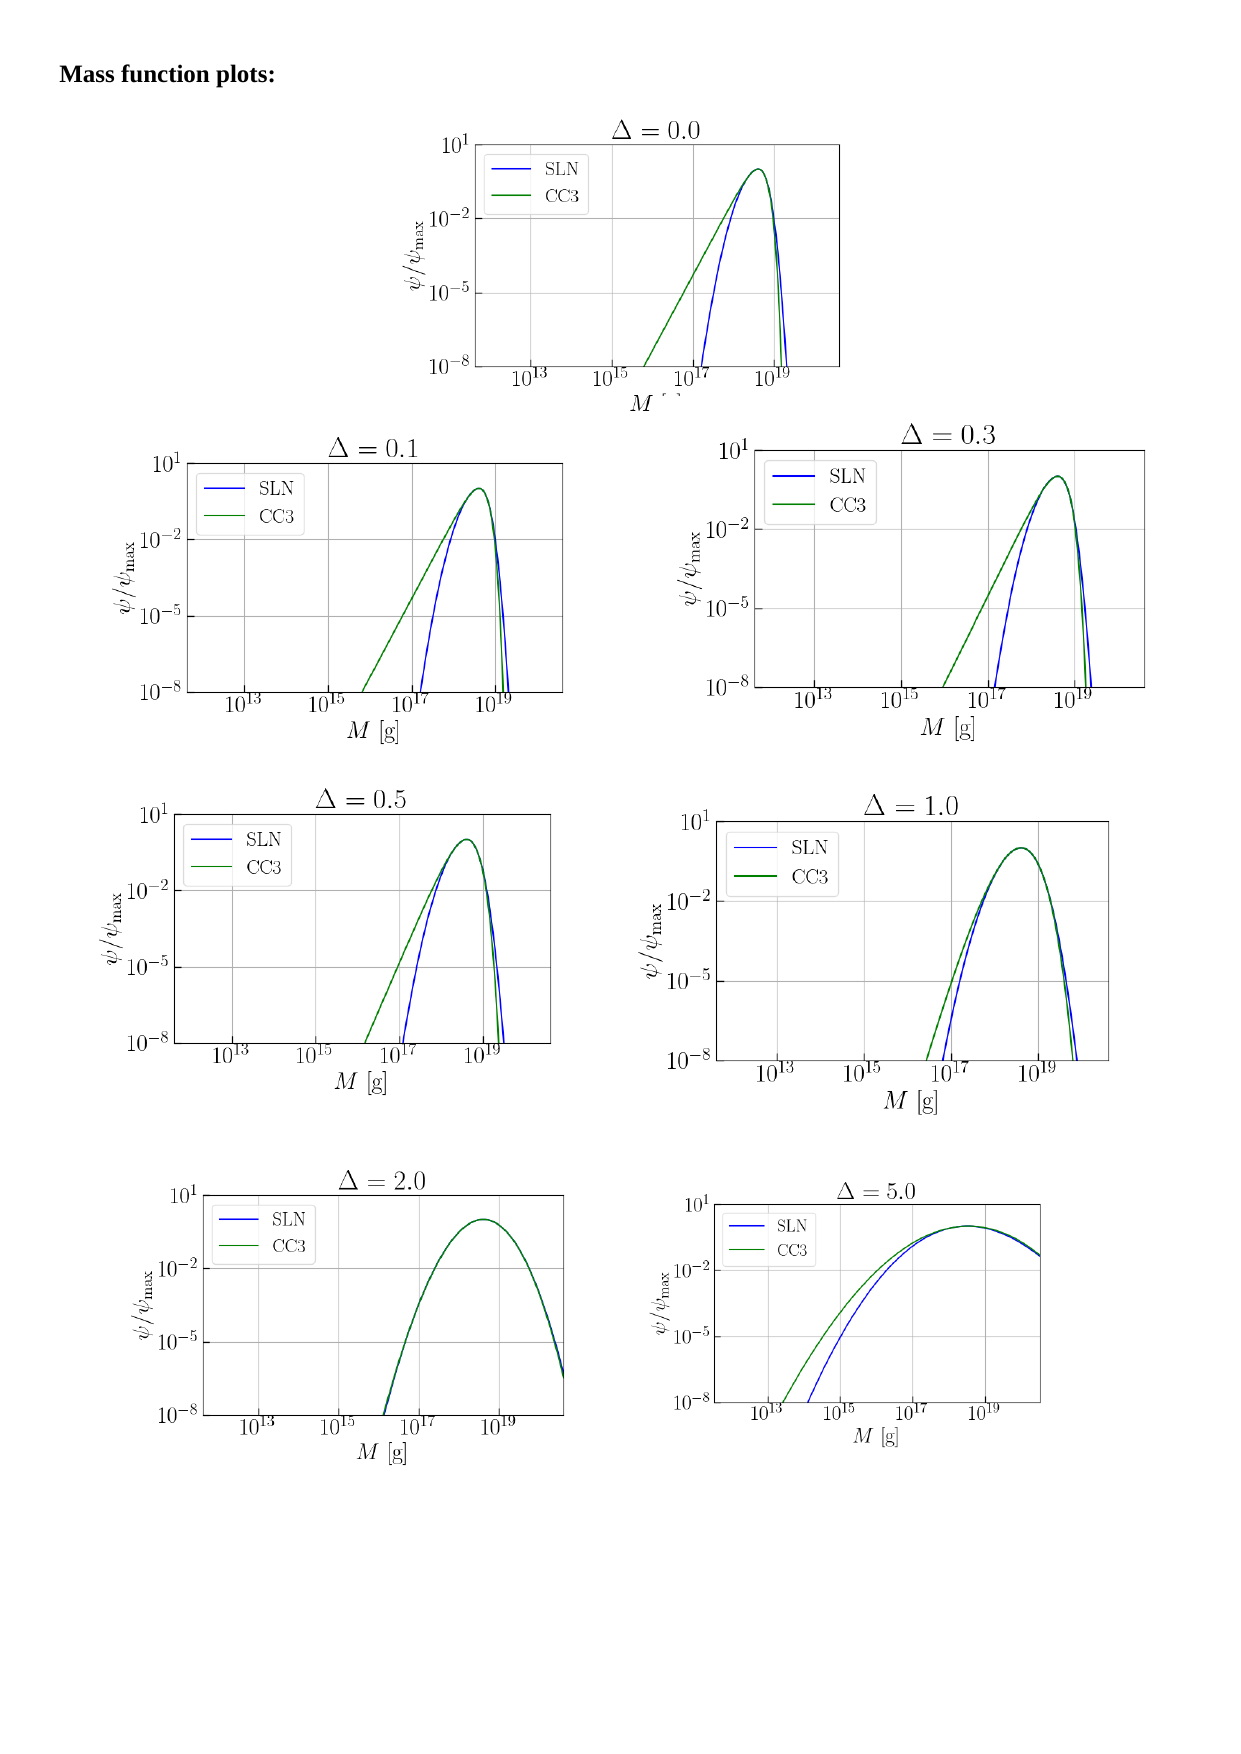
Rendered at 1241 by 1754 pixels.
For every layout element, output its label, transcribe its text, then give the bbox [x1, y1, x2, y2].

picture [106, 1146, 588, 1490]
picture [627, 1159, 1062, 1470]
picture [73, 94, 1171, 1142]
text Mass function plots: [59, 59, 1181, 88]
